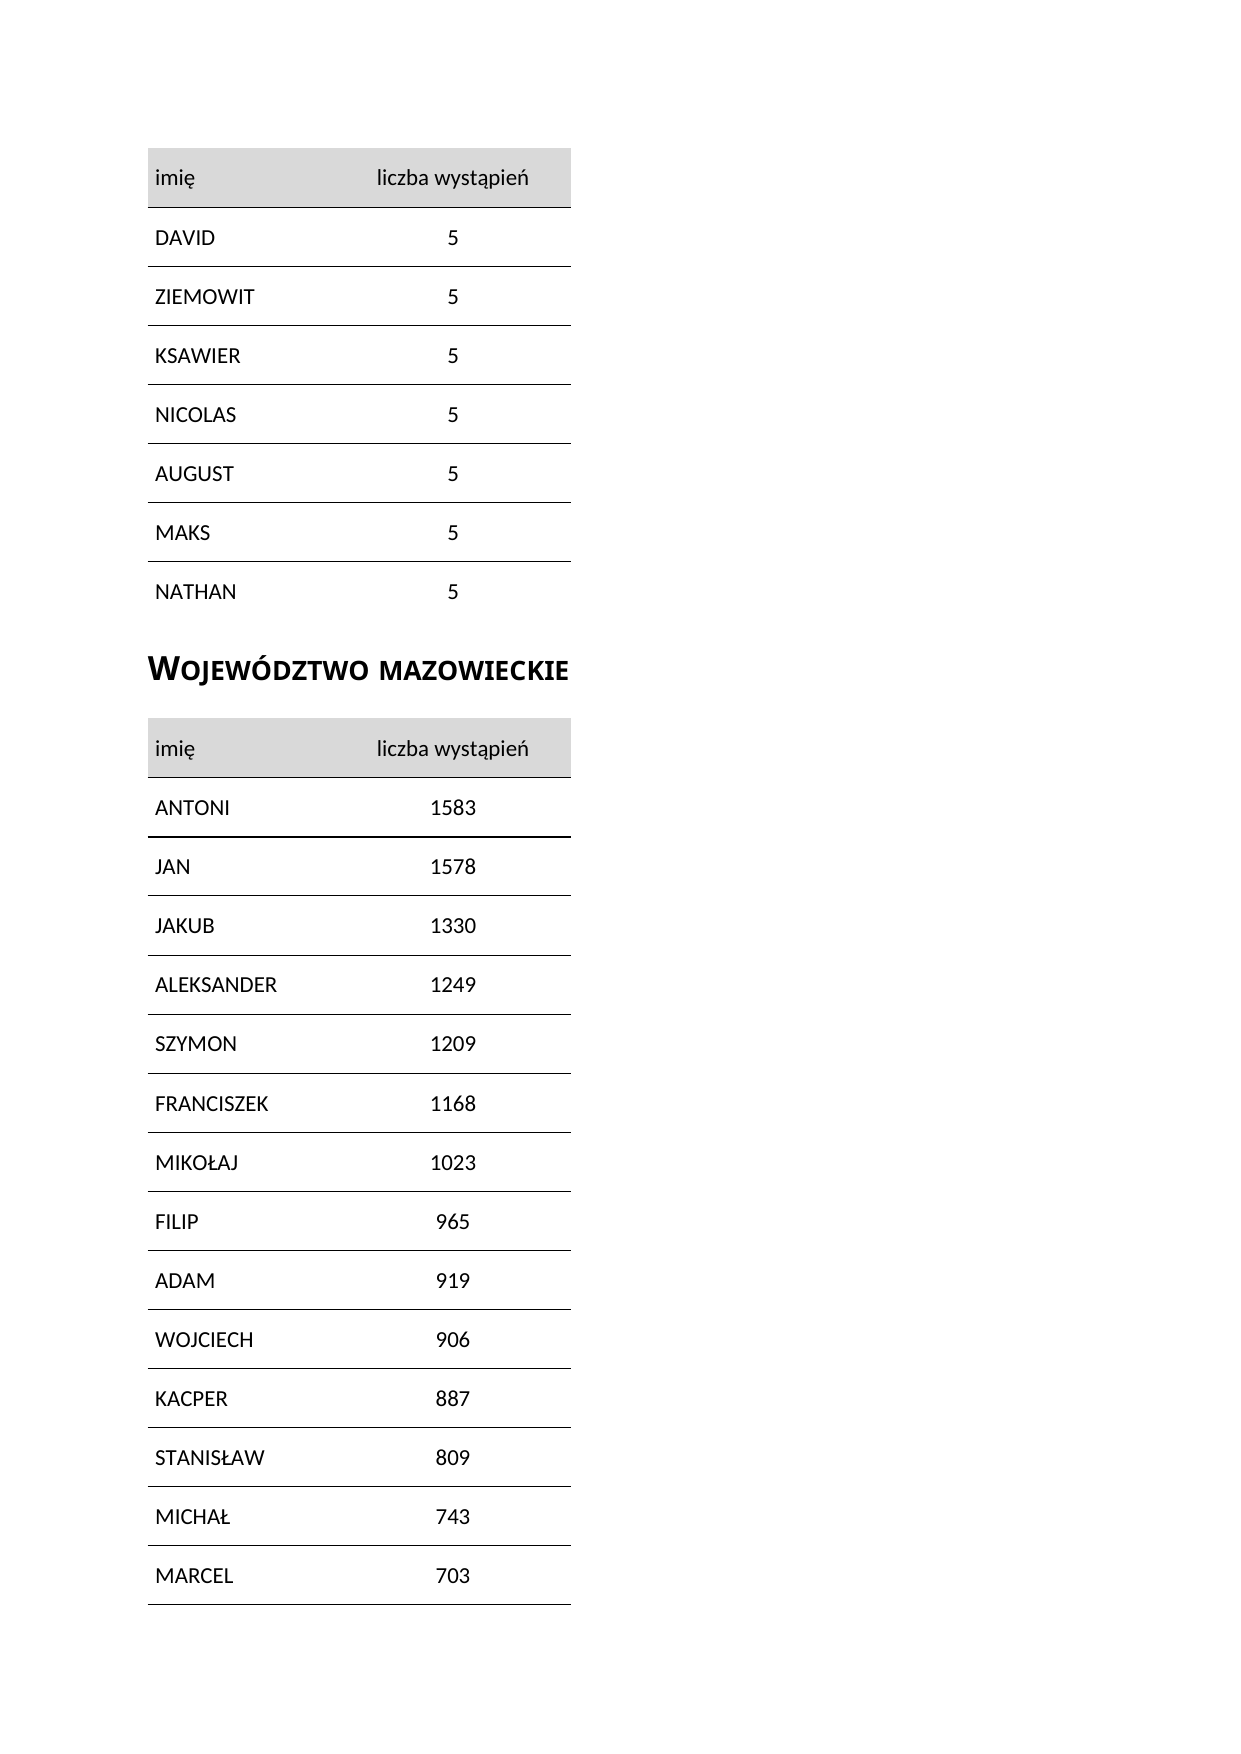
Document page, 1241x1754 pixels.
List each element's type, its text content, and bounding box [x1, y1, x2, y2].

table_cell 1023 [335, 1133, 571, 1191]
table_cell 5 [335, 444, 571, 502]
table_cell NICOLAS [148, 385, 335, 443]
subtitle Województwo mazowieckie [148, 645, 1093, 691]
table_cell 5 [335, 208, 571, 266]
table_cell JAN [148, 838, 335, 895]
table_header imię [148, 148, 335, 207]
table_cell NATHAN [148, 562, 335, 620]
table_cell 5 [335, 267, 571, 325]
table_cell 5 [335, 326, 571, 384]
table_cell 5 [335, 385, 571, 443]
table_cell 919 [335, 1251, 571, 1309]
table_cell ALEKSANDER [148, 956, 335, 1013]
table_cell STANISŁAW [148, 1428, 335, 1486]
table_cell KSAWIER [148, 326, 335, 384]
table_header liczba wystąpień [335, 718, 571, 777]
table_cell 1583 [335, 778, 571, 836]
table_cell 809 [335, 1428, 571, 1486]
table_cell JAKUB [148, 896, 335, 954]
table_cell FRANCISZEK [148, 1074, 335, 1132]
table_cell 887 [335, 1369, 571, 1427]
table_cell ZIEMOWIT [148, 267, 335, 325]
table_cell 1209 [335, 1015, 571, 1073]
table_cell SZYMON [148, 1015, 335, 1073]
table_cell AUGUST [148, 444, 335, 502]
table_cell MARCEL [148, 1546, 335, 1604]
table_cell 5 [335, 503, 571, 561]
table_cell MIKOŁAJ [148, 1133, 335, 1191]
table_header liczba wystąpień [335, 148, 571, 207]
table_cell 5 [335, 562, 571, 620]
table_cell DAVID [148, 208, 335, 266]
table_cell 1249 [335, 956, 571, 1013]
table_cell ANTONI [148, 778, 335, 836]
table_cell 703 [335, 1546, 571, 1604]
table_cell 1578 [335, 838, 571, 895]
table_cell MICHAŁ [148, 1487, 335, 1545]
table_cell FILIP [148, 1192, 335, 1250]
table_cell 743 [335, 1487, 571, 1545]
table_cell 1330 [335, 896, 571, 954]
table_cell MAKS [148, 503, 335, 561]
table_cell 1168 [335, 1074, 571, 1132]
table_cell ADAM [148, 1251, 335, 1309]
table_cell WOJCIECH [148, 1310, 335, 1368]
table_cell KACPER [148, 1369, 335, 1427]
table_cell 906 [335, 1310, 571, 1368]
table_header imię [148, 718, 335, 777]
table_cell 965 [335, 1192, 571, 1250]
